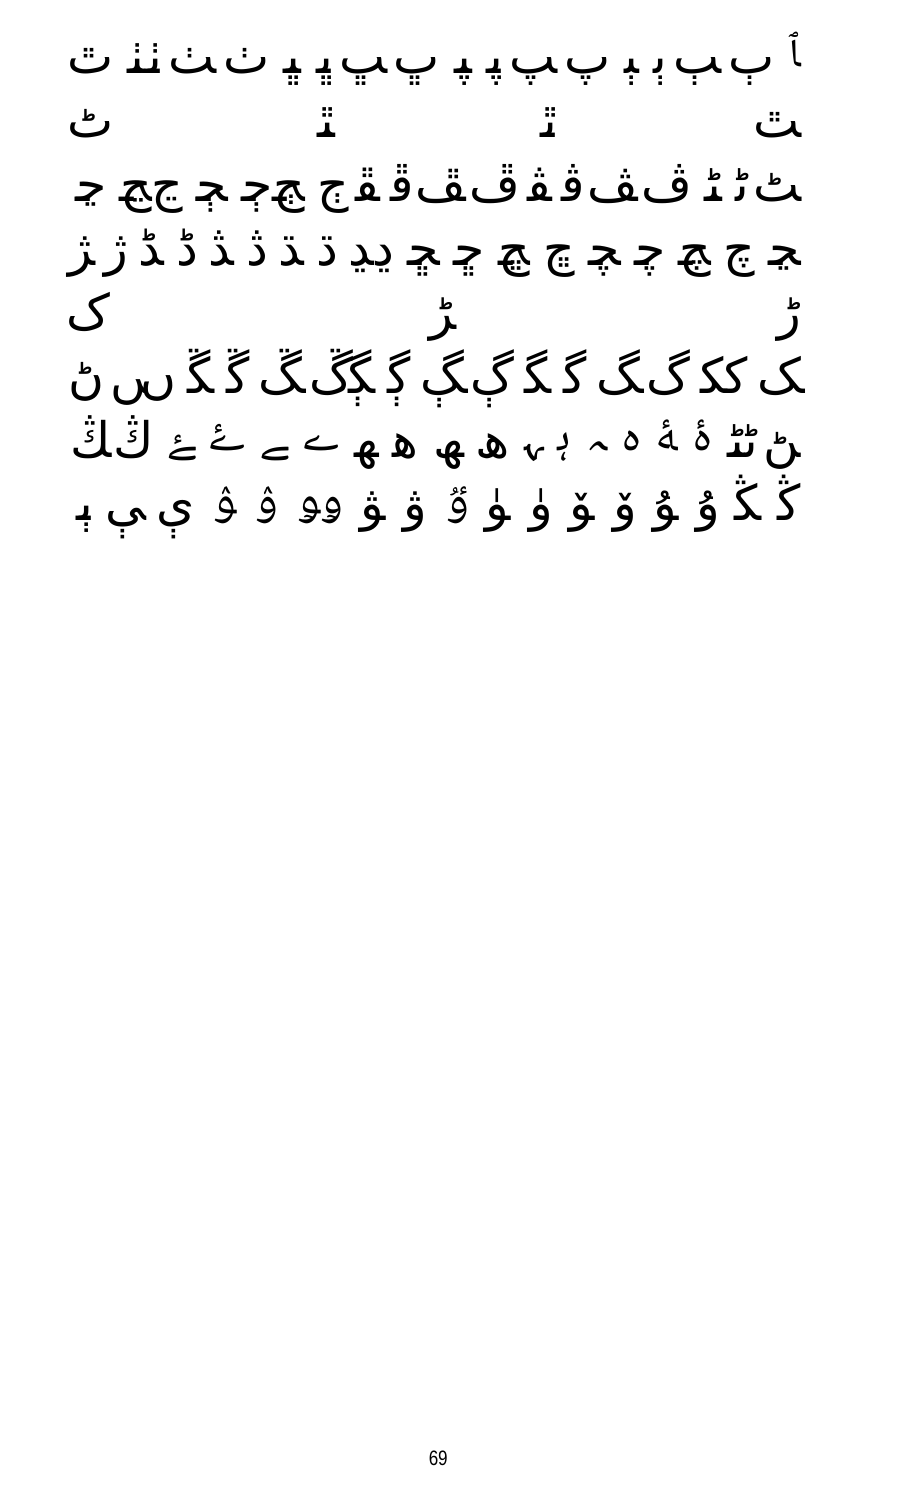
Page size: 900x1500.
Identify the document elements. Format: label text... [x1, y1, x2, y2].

text ﭑ ﭒ ﭓ ﭔ ﭕ ﭖ ﭗ ﭘ ﭙ ﭚ ﭛ ﭜ ﭝ ﭞ ﭟ ﭠﭡ ﭢ ﭣ ﭤ ﭥ ﭦ [75, 30, 801, 158]
text ﮏ ﮐﮑ ﮒ ﮓ ﮔ ﮕ ﮖ ﮗ ﮘ ﮙﮚ ﮛ ﮜ ﮝ ﮞﮟ ﮠ ﮡ ﮢﮣ ﮤ ﮥ ﮦ ﮧ ﮨ ﮩ ﮪ ﮫ ﮬ ﮭ ﮮ ﮯ ﮰ ﮱ ﯓ ﯔ ﯕ ﯖ ﯗ ﯘ ﯙ ﯚ ﯛ ﯜ ﯝ ﯞ ﯟ ﯠﯡ ﯢ ﯣ ﯤ ﯥ ﯦ [75, 349, 801, 541]
text ﭧ ﭨ ﭩ ﭪ ﭫ ﭬ ﭭ ﭮ ﭯ ﭰ ﭱ ﭲ ﭳﭴ ﭵ ﭶﭷ ﭸ ﭹ ﭺ ﭻ ﭼ ﭽ ﭾ ﭿ ﮀ ﮁ ﮂﮃ ﮄ ﮅ ﮆ ﮇ ﮈ ﮉ ﮊ ﮋ ﮌ ﮍ ﮎ [75, 158, 801, 349]
